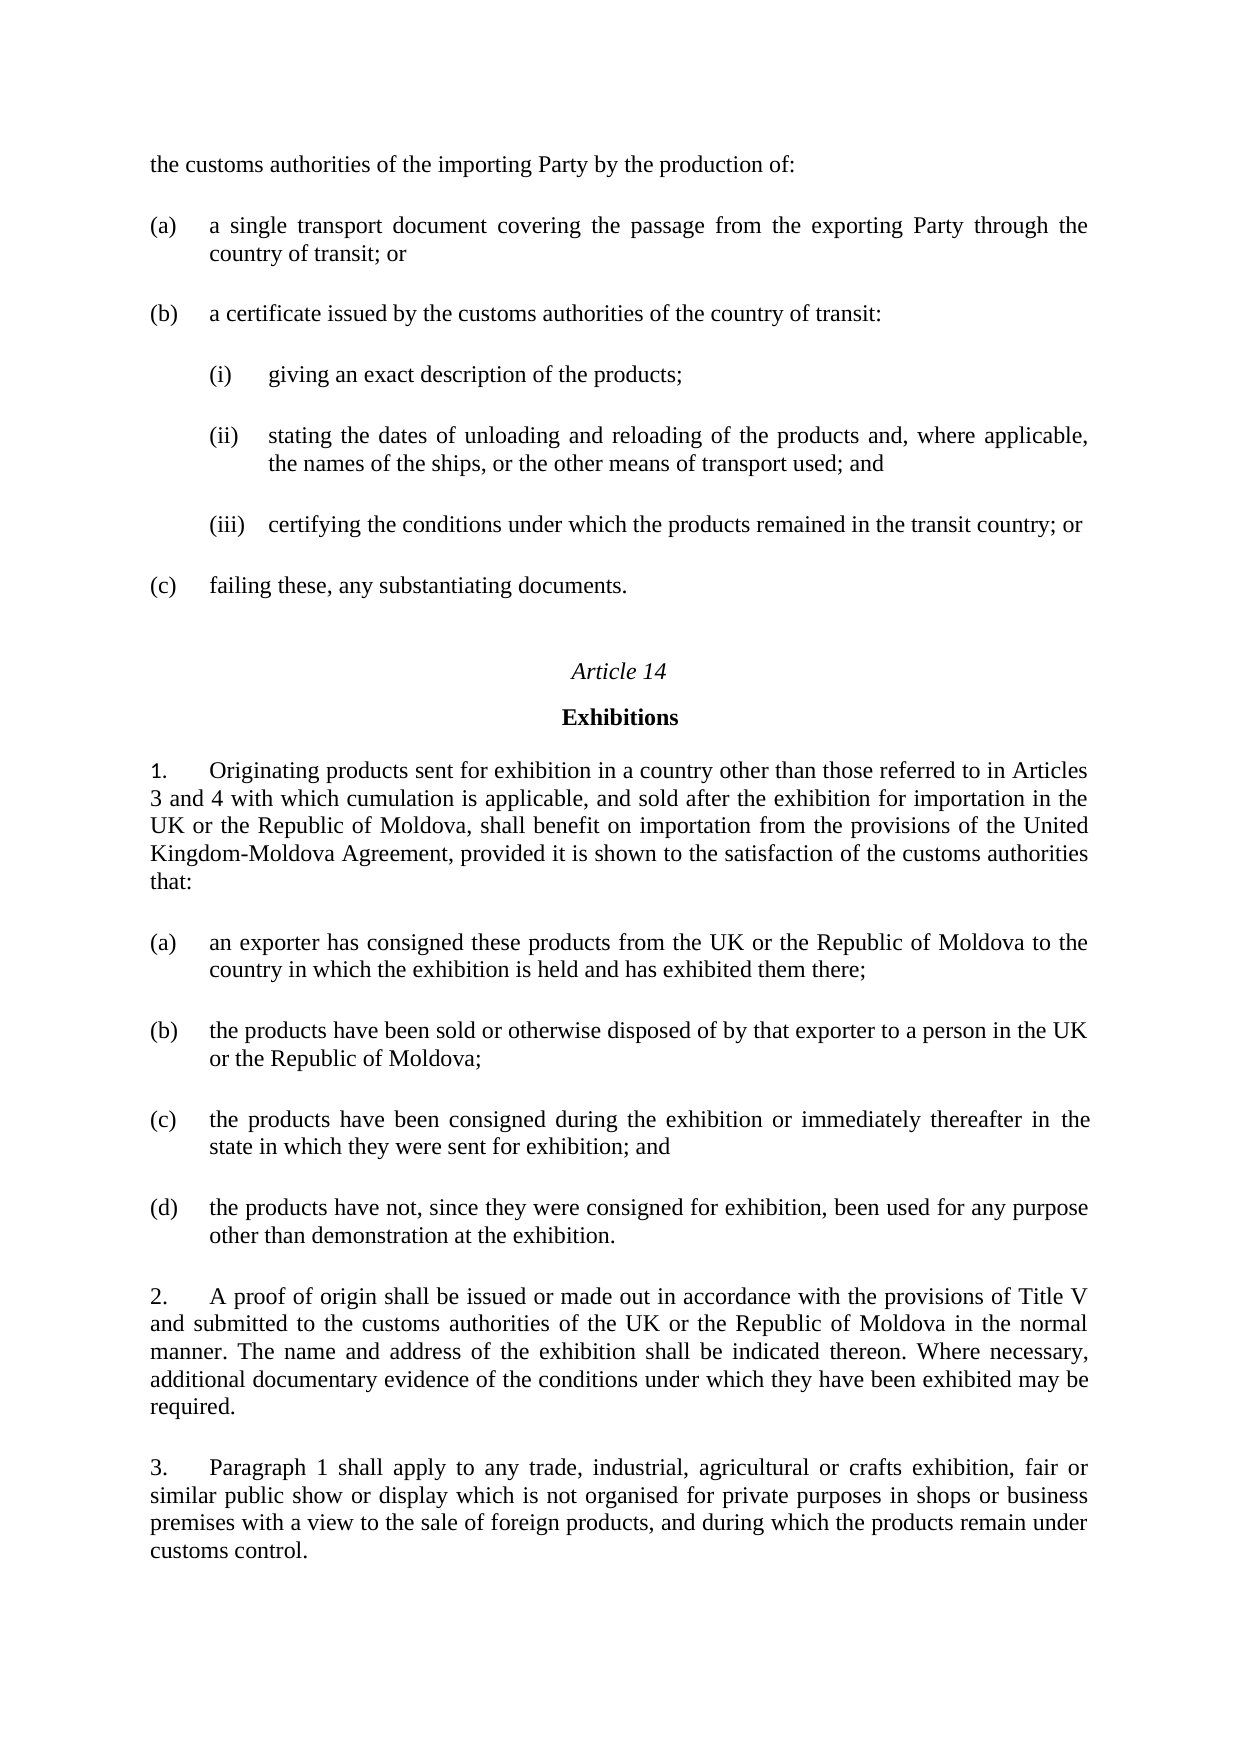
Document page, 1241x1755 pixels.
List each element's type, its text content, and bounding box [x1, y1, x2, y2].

list the customs authorities of the importing Party by the production of: [150, 150, 1090, 178]
list the products have not, since they were consigned for exhibition, been used for any purpose other than demonstration at the exhibition. [150, 1193, 1090, 1248]
list the products have been consigned during the exhibition or immediately thereafter in the state in which they were sent for exhibition; and [150, 1105, 1090, 1160]
text Article 14 [150, 657, 1090, 684]
list A proof of origin shall be issued or made out in accordance with the provisions of Title V and submitted to the customs authorities of the UK or the Republic of Moldova in the normal manner. The name and address of the exhibition shall be indicated thereon. Where necessary, additional documentary evidence of the conditions under which they have been exhibited may be required. [150, 1282, 1090, 1420]
text Exhibitions [150, 703, 1090, 731]
list Originating products sent for exhibition in a country other than those referred to in Articles 3 and 4 with which cumulation is applicable, and sold after the exhibition for importation in the UK or the Republic of Moldova, shall benefit on importation from the provisions of the United Kingdom-Moldova Agreement, provided it is shown to the satisfaction of the customs authorities that: [150, 756, 1090, 894]
list a single transport document covering the passage from the exporting Party through the country of transit; or [150, 211, 1090, 266]
list stating the dates of unloading and reloading of the products and, where applicable, the names of the ships, or the other means of transport used; and [209, 421, 1090, 477]
list certifying the conditions under which the products remained in the transit country; or [209, 510, 1090, 537]
list giving an exact description of the products; [209, 360, 1090, 388]
list Paragraph 1 shall apply to any trade, industrial, agricultural or crafts exhibition, fair or similar public show or display which is not organised for private purposes in shops or business premises with a view to the sale of foreign products, and during which the products remain under customs control. [150, 1453, 1090, 1563]
list the products have been sold or otherwise disposed of by that exporter to a person in the UK or the Republic of Moldova; [150, 1016, 1090, 1071]
list failing these, any substantiating documents. [150, 571, 1090, 598]
list an exporter has consigned these products from the UK or the Republic of Moldova to the country in which the exhibition is held and has exhibited them there; [150, 928, 1090, 983]
list a certificate issued by the customs authorities of the country of transit: [150, 299, 1090, 327]
